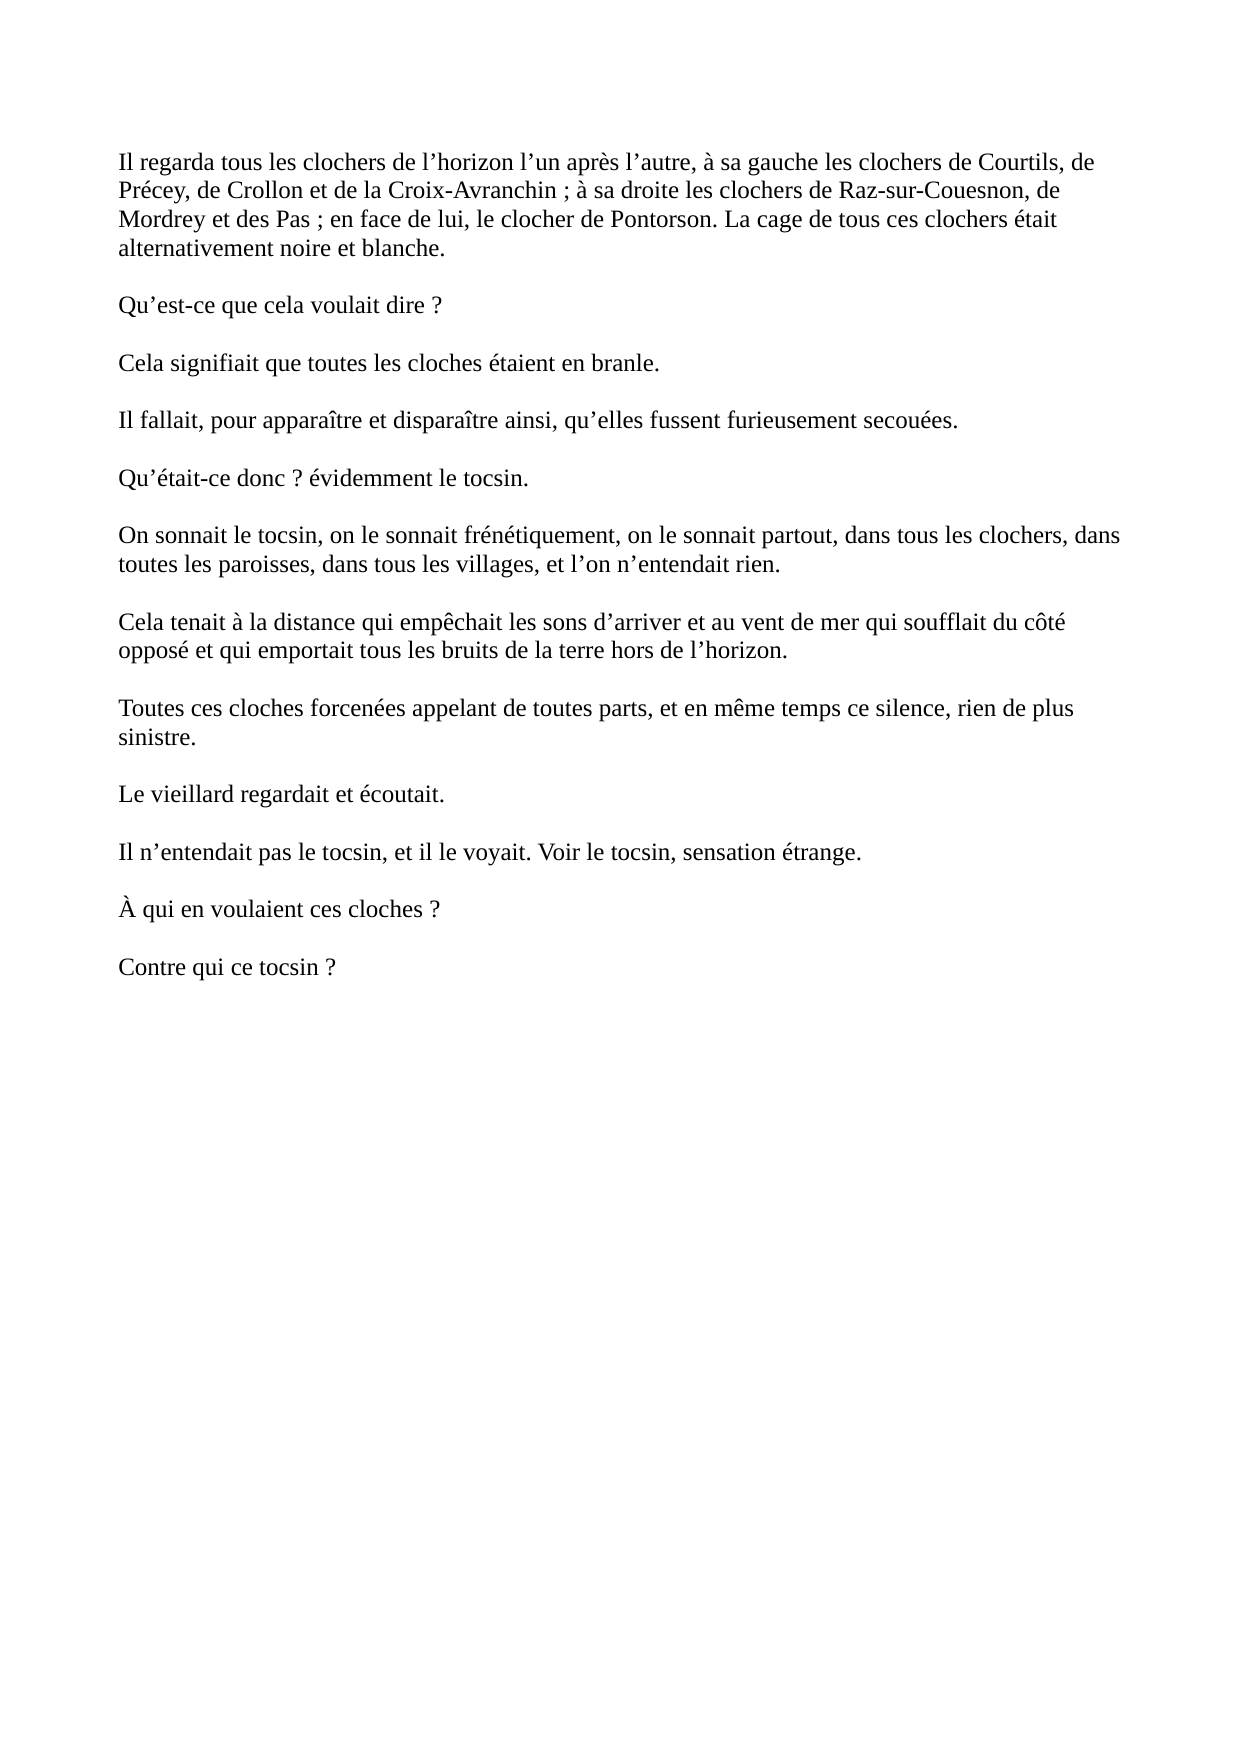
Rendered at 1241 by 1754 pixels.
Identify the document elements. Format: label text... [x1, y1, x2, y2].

text À qui en voulaient ces cloches ? [118, 894, 1122, 923]
text Cela tenait à la distance qui empêchait les sons d’arriver et au vent de mer qui soufflait du côté opposé et qui emportait tous les bruits de la terre hors de l’horizon. [118, 607, 1122, 664]
text Cela signifiait que toutes les cloches étaient en branle. [118, 348, 1122, 377]
text Toutes ces cloches forcenées appelant de toutes parts, et en même temps ce silence, rien de plus sinistre. [118, 693, 1122, 751]
text Qu’était-ce donc ? évidemment le tocsin. [118, 463, 1122, 492]
text On sonnait le tocsin, on le sonnait frénétiquement, on le sonnait partout, dans tous les clochers, dans toutes les paroisses, dans tous les villages, et l’on n’entendait rien. [118, 521, 1122, 578]
text Le vieillard regardait et écoutait. [118, 779, 1122, 808]
text Contre qui ce tocsin ? [118, 952, 1122, 981]
text Il regarda tous les clochers de l’horizon l’un après l’autre, à sa gauche les clochers de Courtils, de Précey, de Crollon et de la Croix-Avranchin ; à sa droite les clochers de Raz-sur-Couesnon, de Mordrey et des Pas ; en face de lui, le clocher de Pontorson. La cage de tous ces clochers était alternativement noire et blanche. [118, 147, 1122, 262]
text Il n’entendait pas le tocsin, et il le voyait. Voir le tocsin, sensation étrange. [118, 837, 1122, 866]
text Qu’est-ce que cela voulait dire ? [118, 291, 1122, 319]
text Il fallait, pour apparaître et disparaître ainsi, qu’elles fussent furieusement secouées. [118, 406, 1122, 434]
